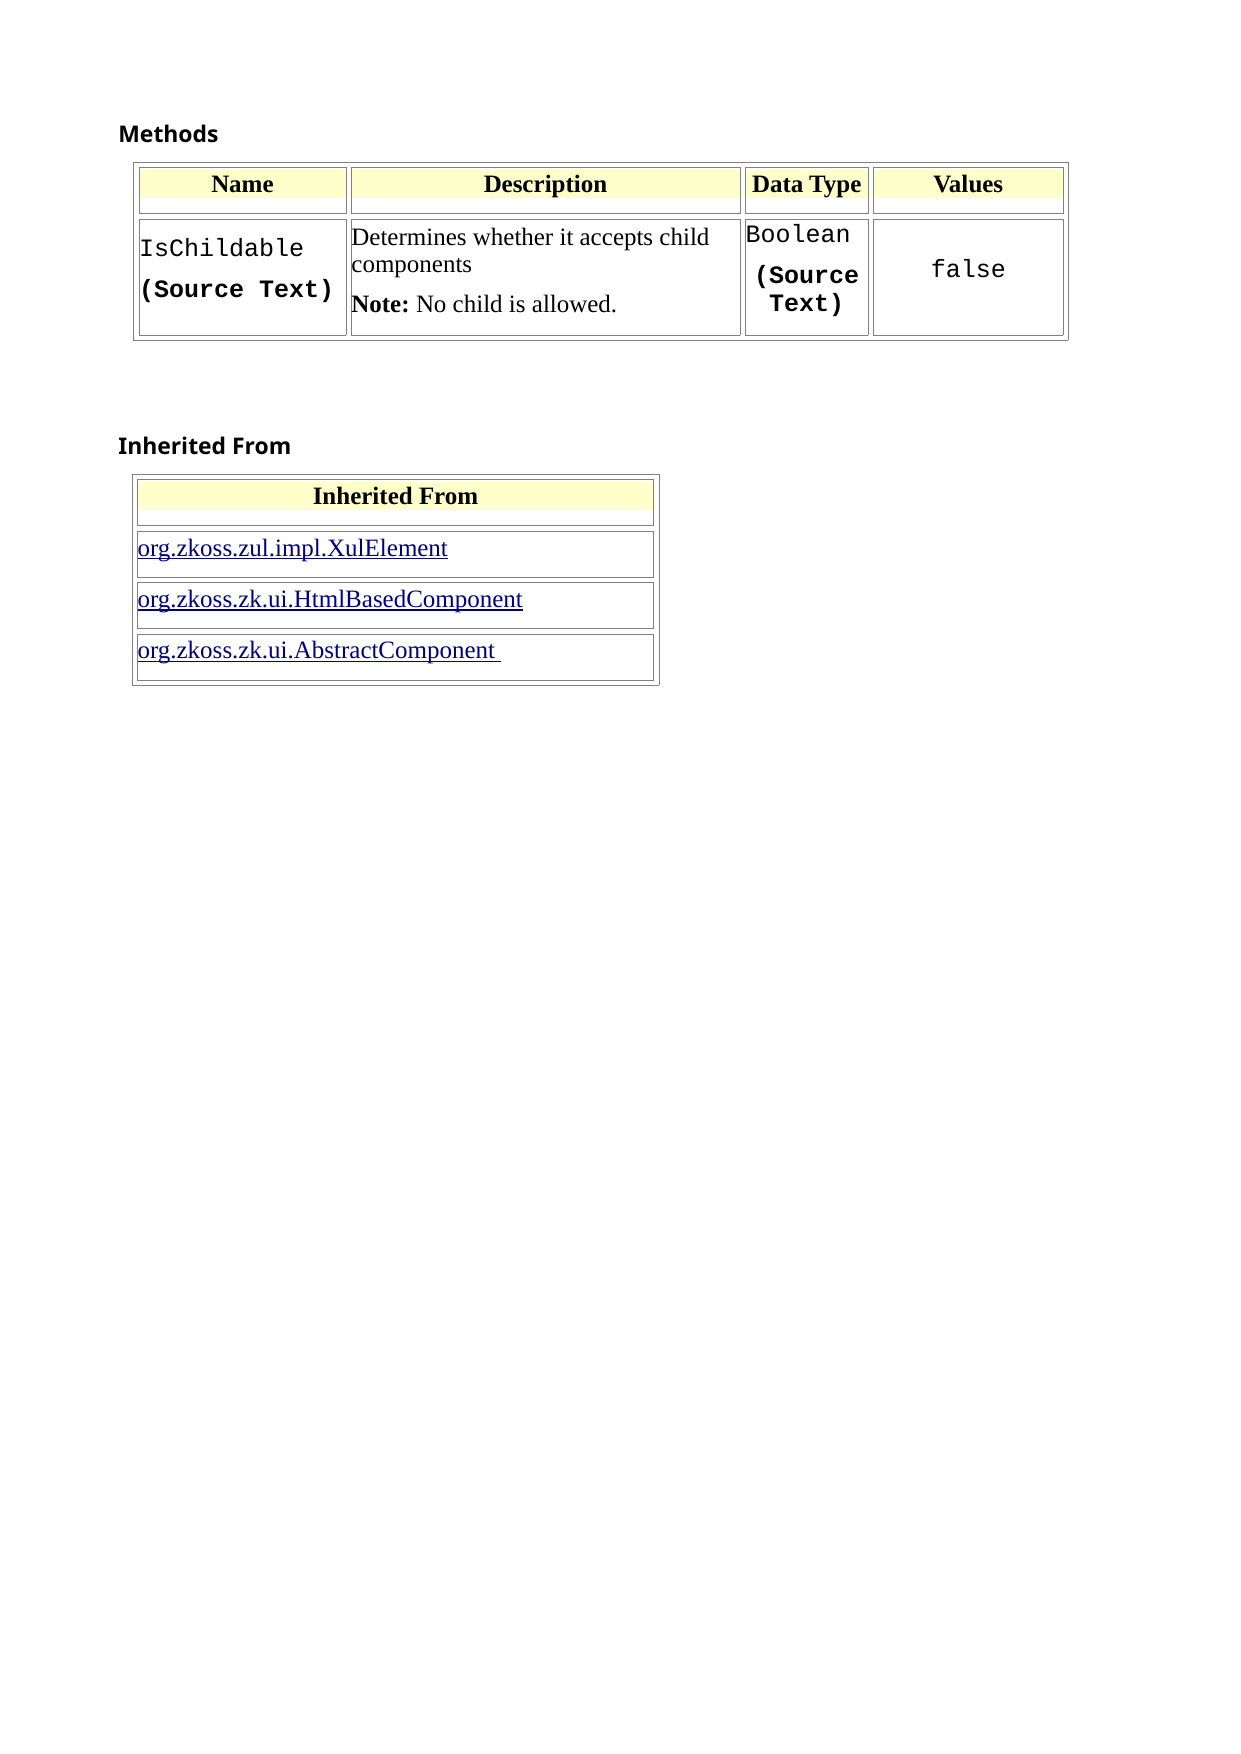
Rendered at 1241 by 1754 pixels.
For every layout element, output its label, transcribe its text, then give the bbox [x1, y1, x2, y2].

table_header Description [348, 163, 742, 213]
table_cell false [871, 213, 1066, 334]
table_header Name [136, 163, 348, 213]
table_cell org.zkoss.zul.impl.XulElement [134, 525, 656, 577]
table_cell IsChildable (Source Text) [136, 213, 348, 334]
table_cell org.zkoss.zk.ui.AbstractComponent [134, 628, 656, 680]
table_header Values [871, 163, 1066, 213]
table_header Data Type [743, 163, 871, 213]
table_header Inherited From [134, 475, 656, 525]
subtitle Methods [118, 118, 1122, 149]
subtitle Inherited From [118, 430, 1122, 461]
table_cell Determines whether it accepts child components Note: No child is allowed. [348, 213, 742, 334]
table_cell Boolean (Source Text) [743, 213, 871, 334]
table_cell org.zkoss.zk.ui.HtmlBasedComponent [134, 577, 656, 628]
